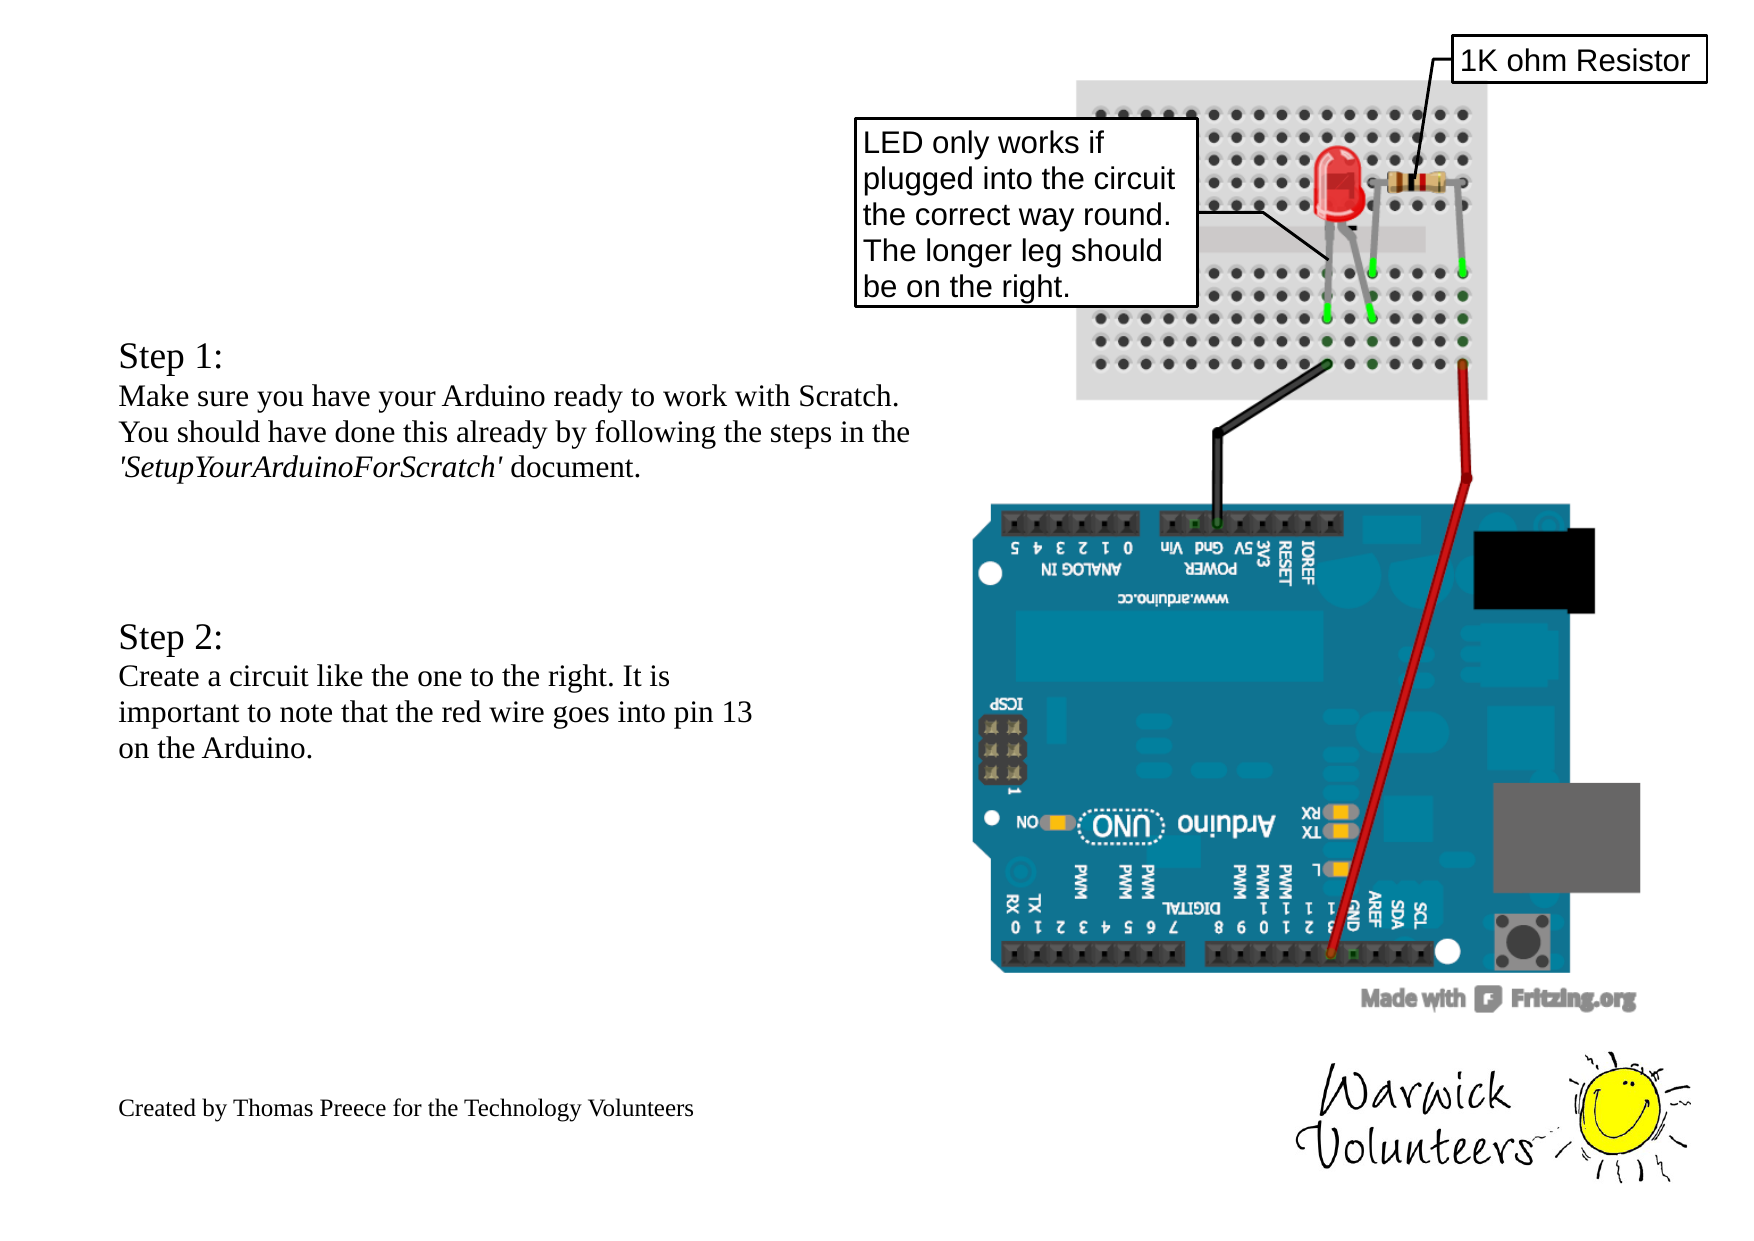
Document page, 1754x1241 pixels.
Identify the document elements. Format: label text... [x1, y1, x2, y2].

picture [1454, 45, 1663, 81]
text Step 2: [118, 614, 941, 657]
text Step 1: [118, 334, 941, 377]
text Create a circuit like the one to the right. It is important to note that the red wire goes into pin 13 on the Arduino. [118, 657, 762, 765]
text Make sure you have your Arduino ready to work with Scratch. You should have done this already by following the steps in the 'SetupYourArduinoForScratch' document. [118, 377, 941, 485]
picture [941, 45, 1663, 1032]
